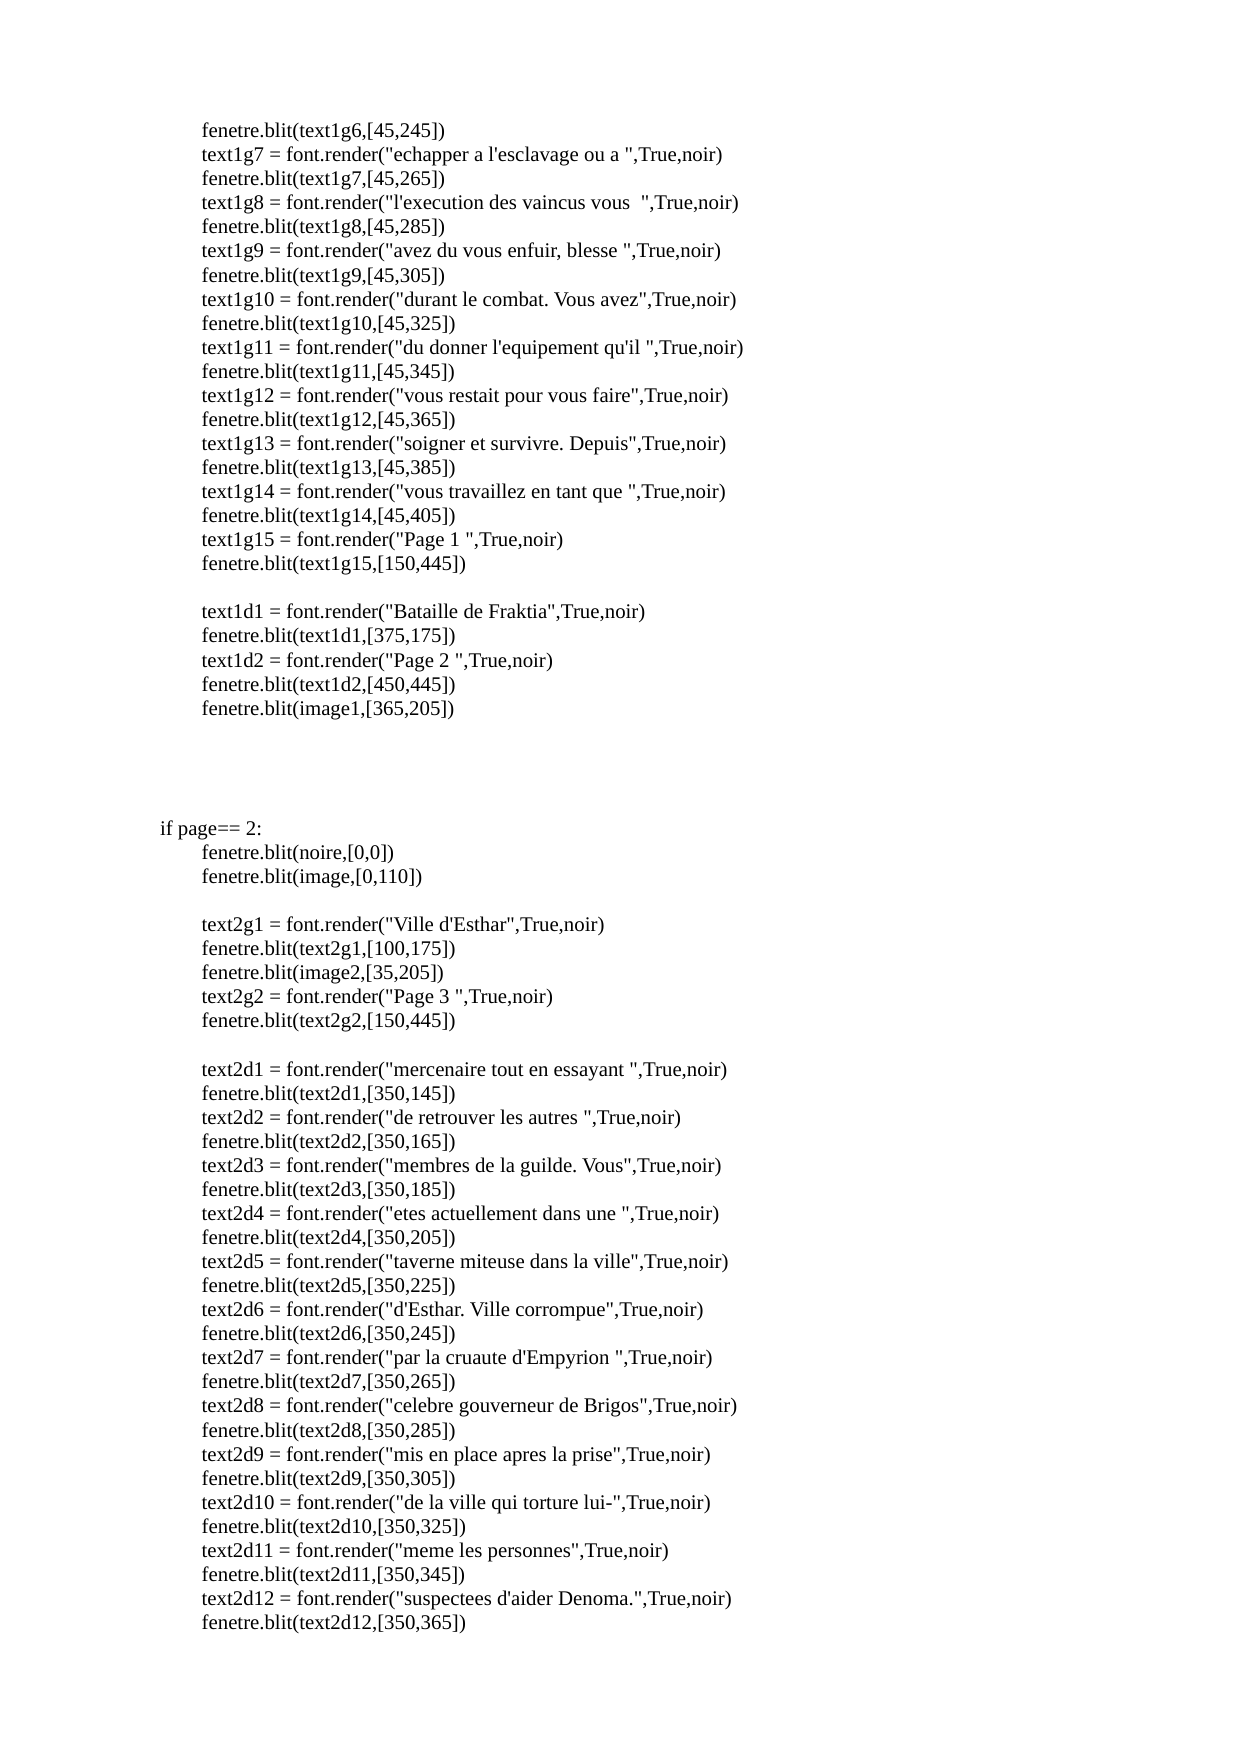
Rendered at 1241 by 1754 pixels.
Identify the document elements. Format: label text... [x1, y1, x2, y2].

text fenetre.blit(text1g10,[45,325]) [118, 311, 1122, 335]
text text2d11 = font.render("meme les personnes",True,noir) [118, 1538, 1122, 1562]
text if page== 2: [118, 816, 1122, 840]
text fenetre.blit(text2d2,[350,165]) [118, 1129, 1122, 1153]
text text1g15 = font.render("Page 1 ",True,noir) [118, 527, 1122, 551]
text fenetre.blit(text2d6,[350,245]) [118, 1321, 1122, 1345]
text fenetre.blit(text2d8,[350,285]) [118, 1417, 1122, 1442]
text fenetre.blit(image,[0,110]) [118, 864, 1122, 888]
text fenetre.blit(text2d12,[350,365]) [118, 1610, 1122, 1634]
text text1g10 = font.render("durant le combat. Vous avez",True,noir) [118, 287, 1122, 311]
text text1g8 = font.render("l'execution des vaincus vous ",True,noir) [118, 190, 1122, 214]
text fenetre.blit(noire,[0,0]) [118, 840, 1122, 864]
text text2d5 = font.render("taverne miteuse dans la ville",True,noir) [118, 1249, 1122, 1273]
text text2d1 = font.render("mercenaire tout en essayant ",True,noir) [118, 1057, 1122, 1081]
text text1d2 = font.render("Page 2 ",True,noir) [118, 647, 1122, 672]
text fenetre.blit(text1g13,[45,385]) [118, 455, 1122, 479]
text text2d7 = font.render("par la cruaute d'Empyrion ",True,noir) [118, 1345, 1122, 1369]
text fenetre.blit(text1g6,[45,245]) [118, 118, 1122, 142]
text text1g14 = font.render("vous travaillez en tant que ",True,noir) [118, 479, 1122, 503]
text text2d6 = font.render("d'Esthar. Ville corrompue",True,noir) [118, 1297, 1122, 1321]
text fenetre.blit(text2d5,[350,225]) [118, 1273, 1122, 1297]
text fenetre.blit(text2d10,[350,325]) [118, 1514, 1122, 1538]
text text2d9 = font.render("mis en place apres la prise",True,noir) [118, 1442, 1122, 1466]
text text2d8 = font.render("celebre gouverneur de Brigos",True,noir) [118, 1393, 1122, 1417]
text fenetre.blit(text2d3,[350,185]) [118, 1177, 1122, 1201]
text fenetre.blit(text1g9,[45,305]) [118, 262, 1122, 287]
text fenetre.blit(image2,[35,205]) [118, 960, 1122, 984]
text text2d3 = font.render("membres de la guilde. Vous",True,noir) [118, 1153, 1122, 1177]
text fenetre.blit(text2d11,[350,345]) [118, 1562, 1122, 1586]
text fenetre.blit(text2d9,[350,305]) [118, 1466, 1122, 1490]
text fenetre.blit(text2d7,[350,265]) [118, 1369, 1122, 1393]
text fenetre.blit(text1g15,[150,445]) [118, 551, 1122, 575]
text text2d4 = font.render("etes actuellement dans une ",True,noir) [118, 1201, 1122, 1225]
text text2g1 = font.render("Ville d'Esthar",True,noir) [118, 912, 1122, 936]
text fenetre.blit(text2d4,[350,205]) [118, 1225, 1122, 1249]
text fenetre.blit(text1g14,[45,405]) [118, 503, 1122, 527]
text fenetre.blit(text1g12,[45,365]) [118, 407, 1122, 431]
text fenetre.blit(text1g7,[45,265]) [118, 166, 1122, 190]
text fenetre.blit(text2d1,[350,145]) [118, 1081, 1122, 1105]
text fenetre.blit(image1,[365,205]) [118, 696, 1122, 720]
text text2g2 = font.render("Page 3 ",True,noir) [118, 984, 1122, 1008]
text text1g7 = font.render("echapper a l'esclavage ou a ",True,noir) [118, 142, 1122, 166]
text text2d12 = font.render("suspectees d'aider Denoma.",True,noir) [118, 1586, 1122, 1610]
text fenetre.blit(text1d2,[450,445]) [118, 672, 1122, 696]
text text2d10 = font.render("de la ville qui torture lui-",True,noir) [118, 1490, 1122, 1514]
text text1d1 = font.render("Bataille de Fraktia",True,noir) [118, 599, 1122, 623]
text text1g11 = font.render("du donner l'equipement qu'il ",True,noir) [118, 335, 1122, 359]
text text1g12 = font.render("vous restait pour vous faire",True,noir) [118, 383, 1122, 407]
text fenetre.blit(text1g8,[45,285]) [118, 214, 1122, 238]
text text1g9 = font.render("avez du vous enfuir, blesse ",True,noir) [118, 238, 1122, 262]
text fenetre.blit(text1d1,[375,175]) [118, 623, 1122, 647]
text fenetre.blit(text2g1,[100,175]) [118, 936, 1122, 960]
text fenetre.blit(text1g11,[45,345]) [118, 359, 1122, 383]
text text1g13 = font.render("soigner et survivre. Depuis",True,noir) [118, 431, 1122, 455]
text text2d2 = font.render("de retrouver les autres ",True,noir) [118, 1105, 1122, 1129]
text fenetre.blit(text2g2,[150,445]) [118, 1008, 1122, 1032]
